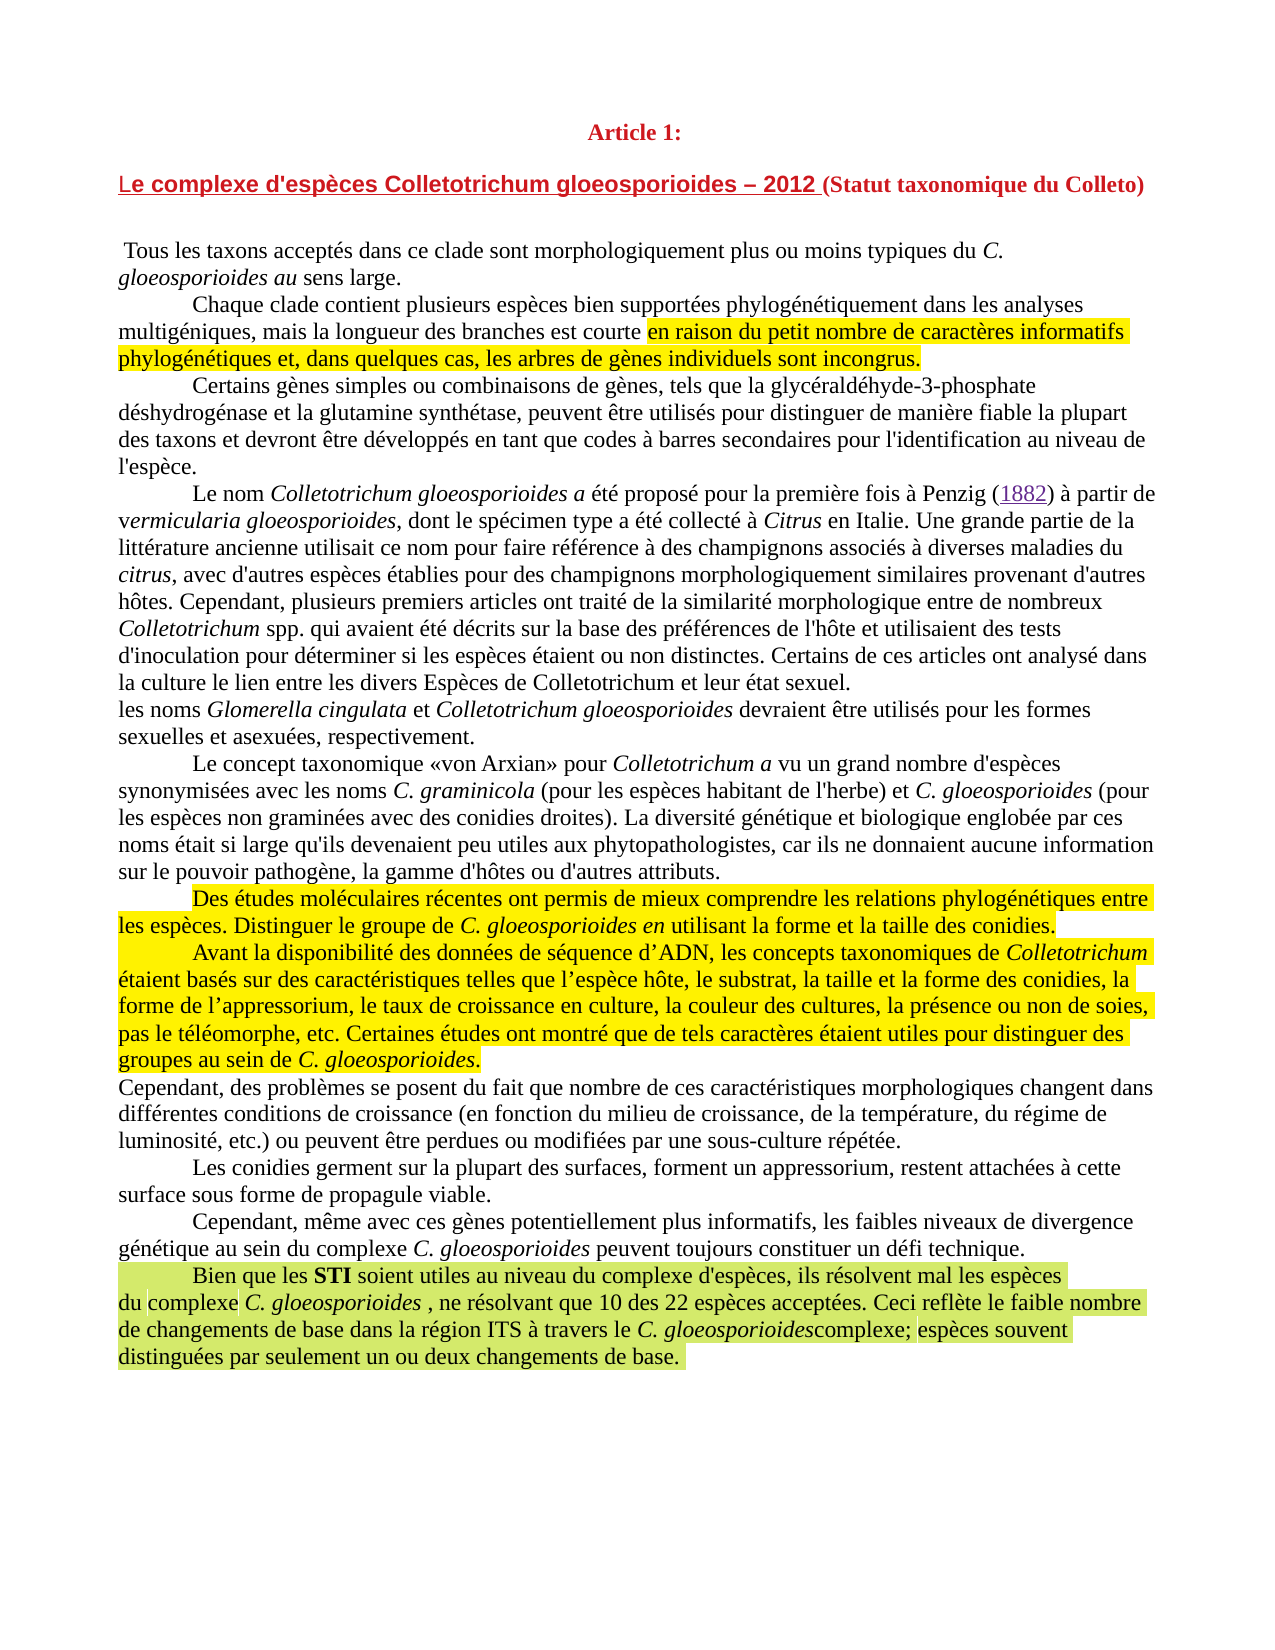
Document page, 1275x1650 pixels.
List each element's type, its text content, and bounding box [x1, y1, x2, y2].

text Le concept taxonomique «von Arxian» pour Colletotrichum a vu un grand nombre d'espèces synonymisées avec les noms C. graminicola (pour les espèces habitant de l'herbe) et C. gloeosporioides (pour les espèces non graminées avec des conidies droites). La diversité génétique et biologique englobée par ces noms était si large qu'ils devenaient peu utiles aux phytopathologistes, car ils ne donnaient aucune information sur le pouvoir pathogène, la gamme d'hôtes ou d'autres attributs. [118, 749, 1157, 884]
text Bien que les STI soient utiles au niveau du complexe d'espèces, ils résolvent mal les espèces du complexe C. gloeosporioides , ne résolvant que 10 des 22 espèces acceptées. Ceci reflète le faible nombre de changements de base dans la région ITS à travers le C. gloeosporioidescomplexe; espèces souvent distinguées par seulement un ou deux changements de base. [118, 1262, 1157, 1370]
text Cependant, des problèmes se posent du fait que nombre de ces caractéristiques morphologiques changent dans différentes conditions de croissance (en fonction du milieu de croissance, de la température, du régime de luminosité, etc.) ou peuvent être perdues ou modifiées par une sous-culture répétée. [118, 1073, 1157, 1154]
text Article 1: [118, 118, 1157, 145]
text Des études moléculaires récentes ont permis de mieux comprendre les relations phylogénétiques entre les espèces. Distinguer le groupe de C. gloeosporioides en utilisant la forme et la taille des conidies. [118, 884, 1157, 938]
text Tous les taxons acceptés dans ce clade sont morphologiquement plus ou moins typiques du C. gloeosporioides au sens large. [118, 237, 1157, 291]
text Les conidies germent sur la plupart des surfaces, forment un appressorium, restent attachées à cette surface sous forme de propagule viable. [118, 1154, 1157, 1208]
text les noms Glomerella cingulata et Colletotrichum gloeosporioides devraient être utilisés pour les formes sexuelles et asexuées, respectivement. [118, 695, 1157, 749]
subtitle Le complexe d'espèces Colletotrichum gloeosporioides – 2012 (Statut taxonomique du Colleto) [118, 170, 1157, 197]
text Le nom Colletotrichum gloeosporioides a été proposé pour la première fois à Penzig (1882) à partir de vermicularia gloeosporioides, dont le spécimen type a été collecté à Citrus en Italie. Une grande partie de la littérature ancienne utilisait ce nom pour faire référence à des champignons associés à diverses maladies du citrus, avec d'autres espèces établies pour des champignons morphologiquement similaires provenant d'autres hôtes. Cependant, plusieurs premiers articles ont traité de la similarité morphologique entre de nombreux Colletotrichum spp. qui avaient été décrits sur la base des préférences de l'hôte et utilisaient des tests d'inoculation pour déterminer si les espèces étaient ou non distinctes. Certains de ces articles ont analysé dans la culture le lien entre les divers Espèces de Colletotrichum et leur état sexuel. [118, 479, 1157, 695]
text Cependant, même avec ces gènes potentiellement plus informatifs, les faibles niveaux de divergence génétique au sein du complexe C. gloeosporioides peuvent toujours constituer un défi technique. [118, 1208, 1157, 1262]
text Certains gènes simples ou combinaisons de gènes, tels que la glycéraldéhyde-3-phosphate déshydrogénase et la glutamine synthétase, peuvent être utilisés pour distinguer de manière fiable la plupart des taxons et devront être développés en tant que codes à barres secondaires pour l'identification au niveau de l'espèce. [118, 371, 1157, 479]
text Avant la disponibilité des données de séquence d’ADN, les concepts taxonomiques de Colletotrichum étaient basés sur des caractéristiques telles que l’espèce hôte, le substrat, la taille et la forme des conidies, la forme de l’appressorium, le taux de croissance en culture, la couleur des cultures, la présence ou non de soies, pas le téléomorphe, etc. Certaines études ont montré que de tels caractères étaient utiles pour distinguer des groupes au sein de C. gloeosporioides. [118, 938, 1157, 1073]
text Chaque clade contient plusieurs espèces bien supportées phylogénétiquement dans les analyses multigéniques, mais la longueur des branches est courte en raison du petit nombre de caractères informatifs phylogénétiques et, dans quelques cas, les arbres de gènes individuels sont incongrus. [118, 291, 1157, 371]
